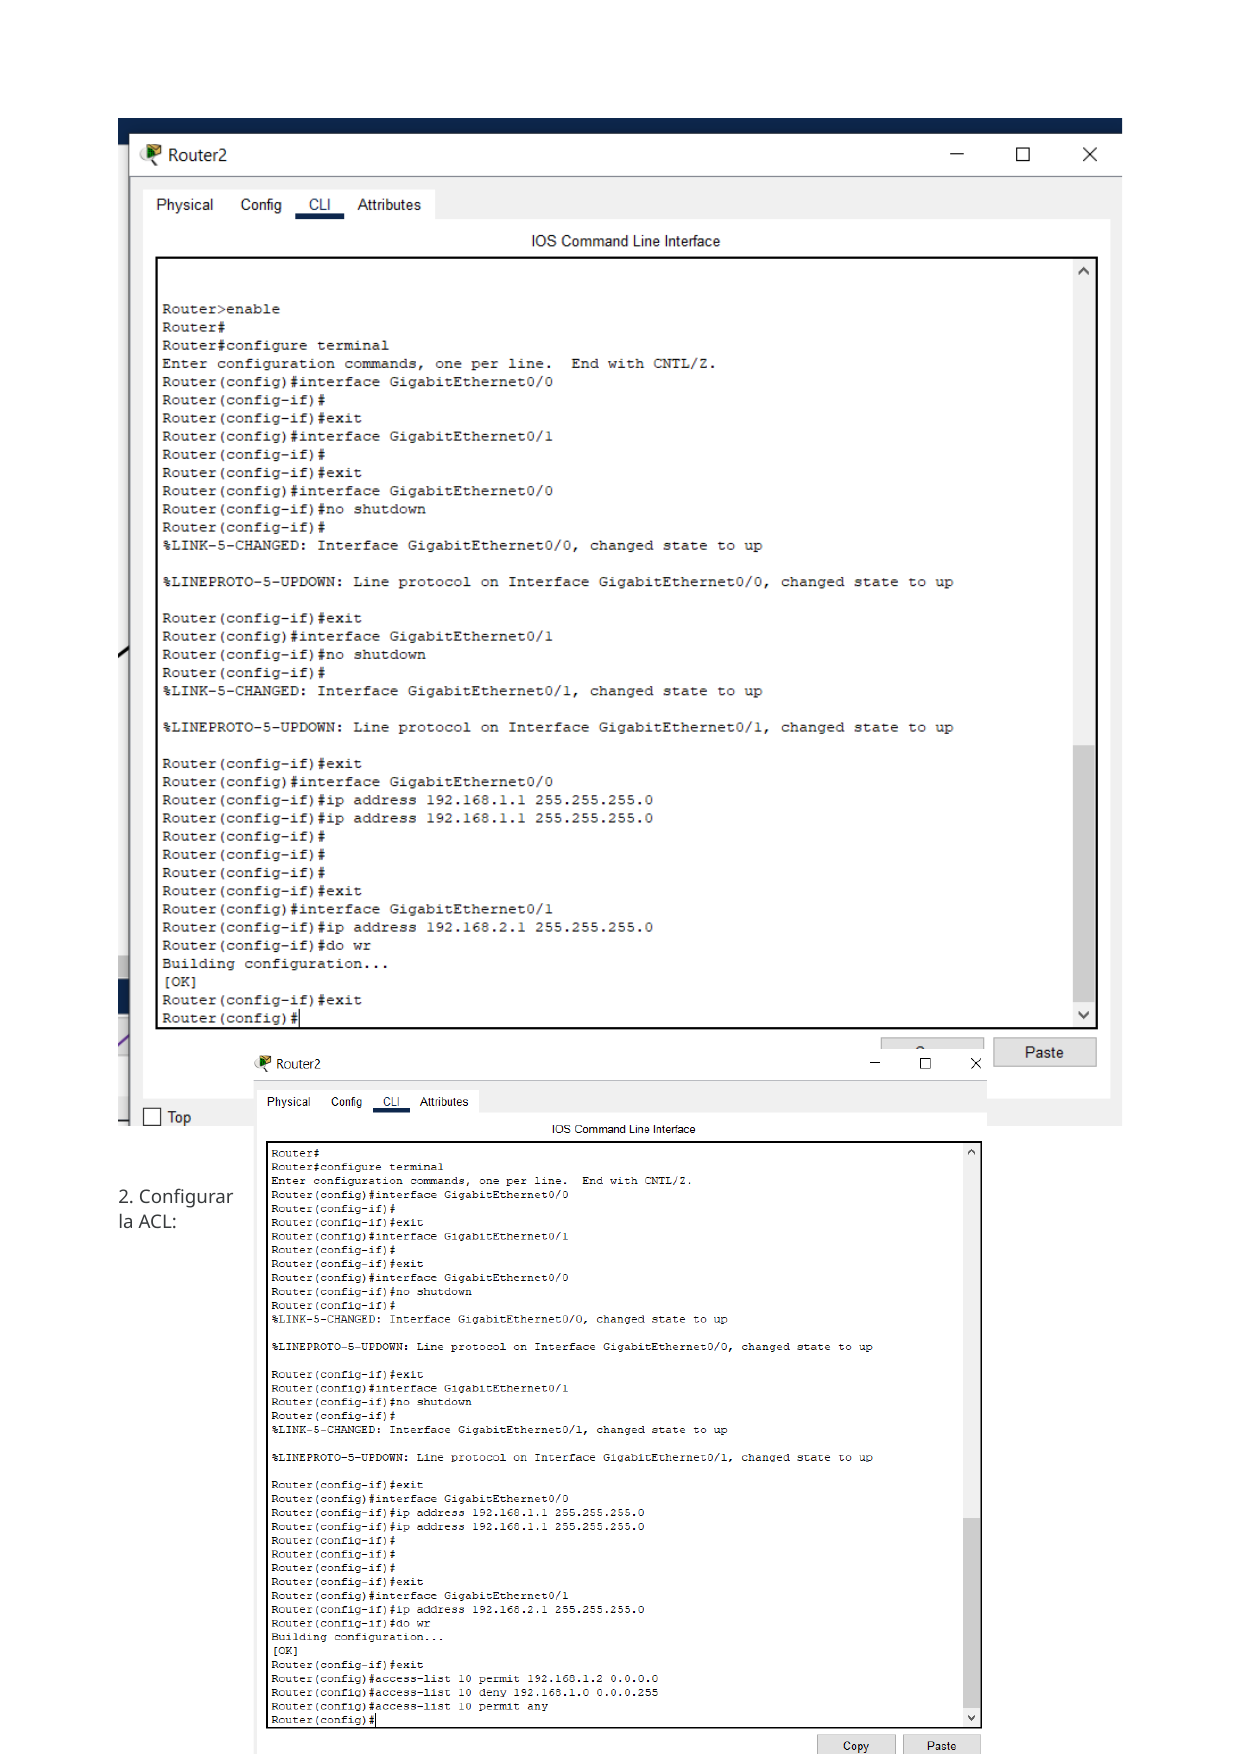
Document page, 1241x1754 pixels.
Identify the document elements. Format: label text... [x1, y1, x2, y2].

text [987, 1183, 1122, 1234]
picture [118, 118, 1123, 1754]
text 2. Configurar la ACL: [118, 1183, 253, 1234]
